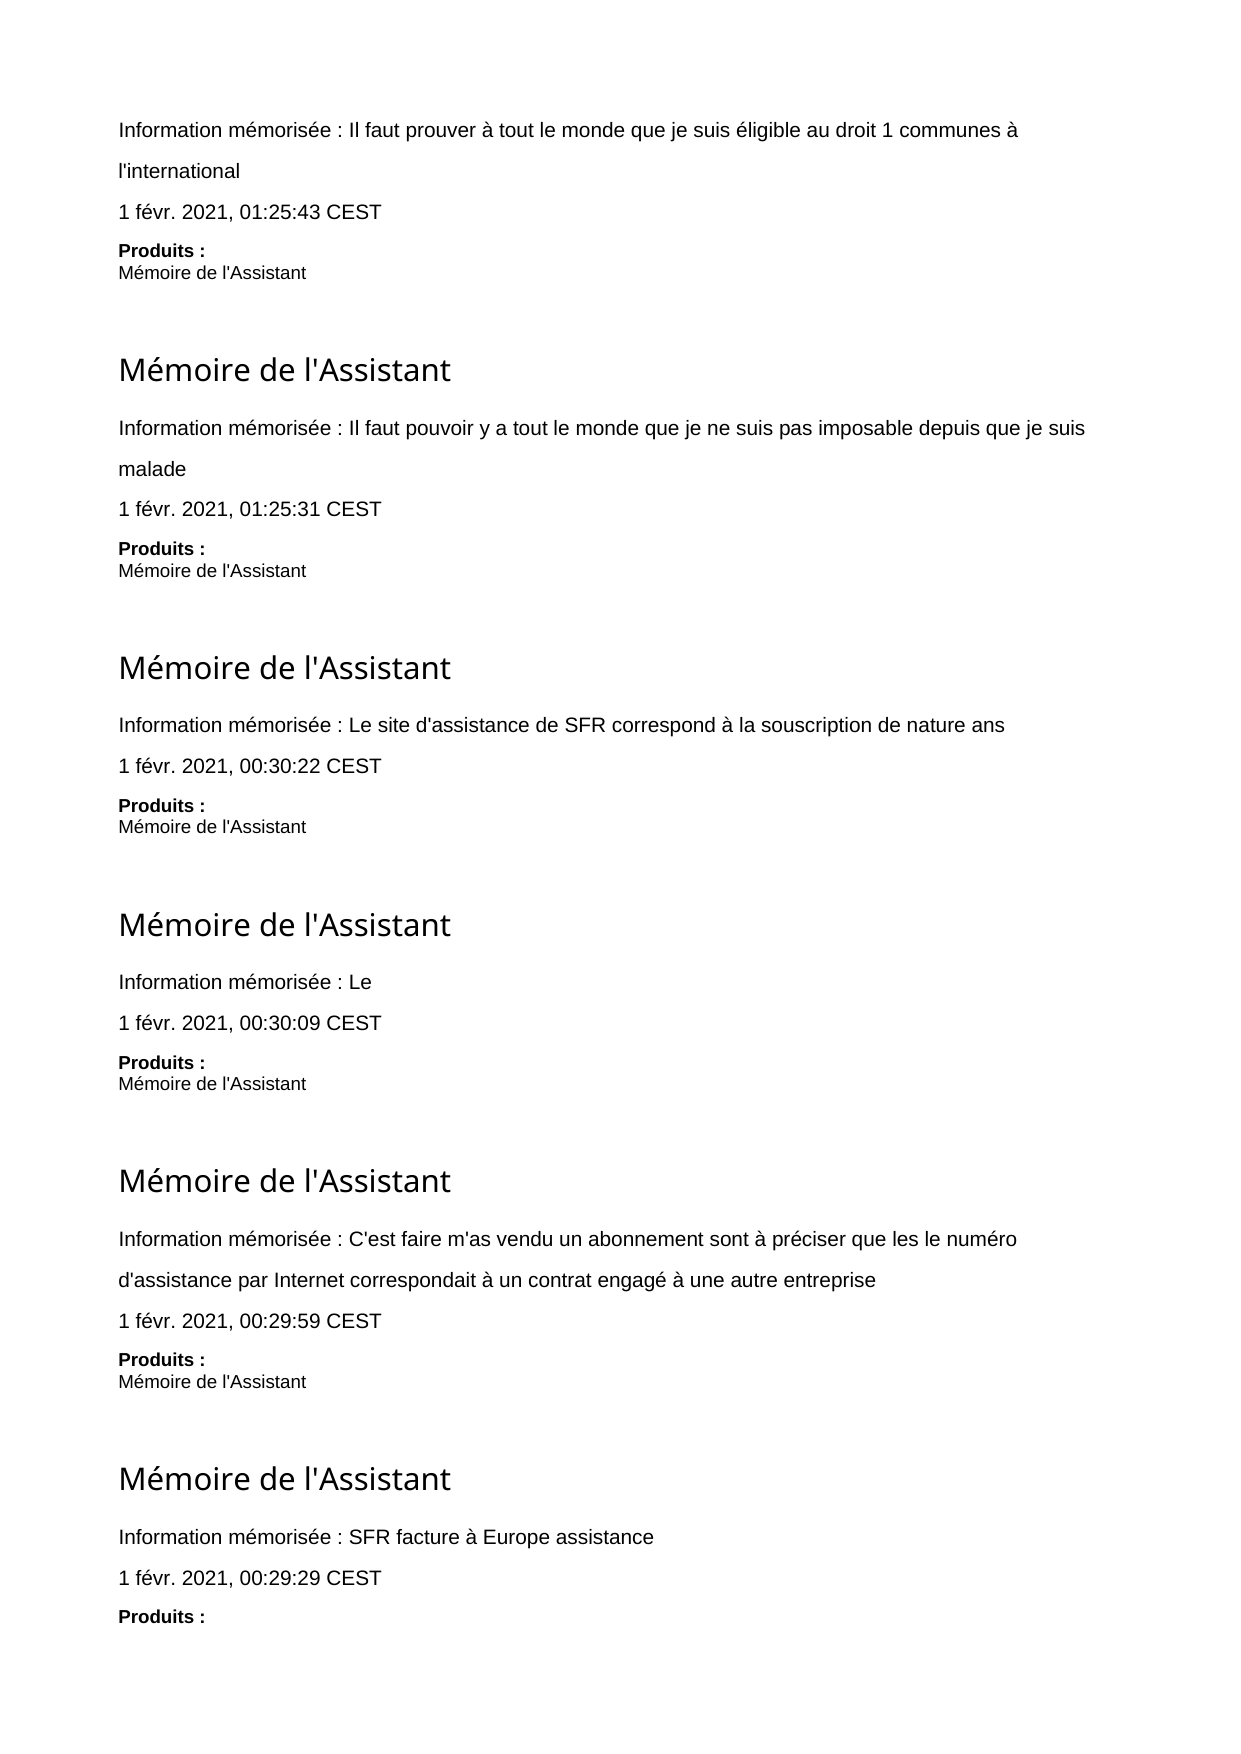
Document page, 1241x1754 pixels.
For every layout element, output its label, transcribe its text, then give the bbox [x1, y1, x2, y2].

text 1 févr. 2021, 00:29:29 CEST [118, 1565, 1122, 1589]
text Mémoire de l'Assistant [118, 262, 1122, 283]
text Produits : [118, 795, 1122, 816]
text 1 févr. 2021, 00:29:59 CEST [118, 1308, 1122, 1332]
text Produits : [118, 240, 1122, 262]
text Information mémorisée : Le [118, 970, 1122, 994]
text Information mémorisée : Il faut prouver à tout le monde que je suis éligible au droit 1 communes à l'international [118, 118, 1122, 183]
text 1 févr. 2021, 01:25:43 CEST [118, 199, 1122, 223]
text Mémoire de l'Assistant [118, 1073, 1122, 1095]
text Mémoire de l'Assistant [118, 348, 1122, 391]
text Information mémorisée : C'est faire m'as vendu un abonnement sont à préciser que les le numéro d'assistance par Internet correspondait à un contrat engagé à une autre entreprise [118, 1227, 1122, 1292]
text Mémoire de l'Assistant [118, 1371, 1122, 1392]
text Mémoire de l'Assistant [118, 1457, 1122, 1500]
text Mémoire de l'Assistant [118, 1159, 1122, 1202]
text Produits : [118, 1349, 1122, 1371]
text Mémoire de l'Assistant [118, 903, 1122, 945]
text Mémoire de l'Assistant [118, 816, 1122, 838]
text Produits : [118, 538, 1122, 559]
text 1 févr. 2021, 01:25:31 CEST [118, 497, 1122, 521]
text 1 févr. 2021, 00:30:22 CEST [118, 754, 1122, 778]
text Information mémorisée : SFR facture à Europe assistance [118, 1525, 1122, 1549]
text 1 févr. 2021, 00:30:09 CEST [118, 1011, 1122, 1035]
text Mémoire de l'Assistant [118, 646, 1122, 688]
text Information mémorisée : Le site d'assistance de SFR correspond à la souscription de nature ans [118, 713, 1122, 737]
text Produits : [118, 1052, 1122, 1073]
text Produits : [118, 1606, 1122, 1628]
text Information mémorisée : Il faut pouvoir y a tout le monde que je ne suis pas imposable depuis que je suis malade [118, 416, 1122, 480]
text Mémoire de l'Assistant [118, 559, 1122, 581]
